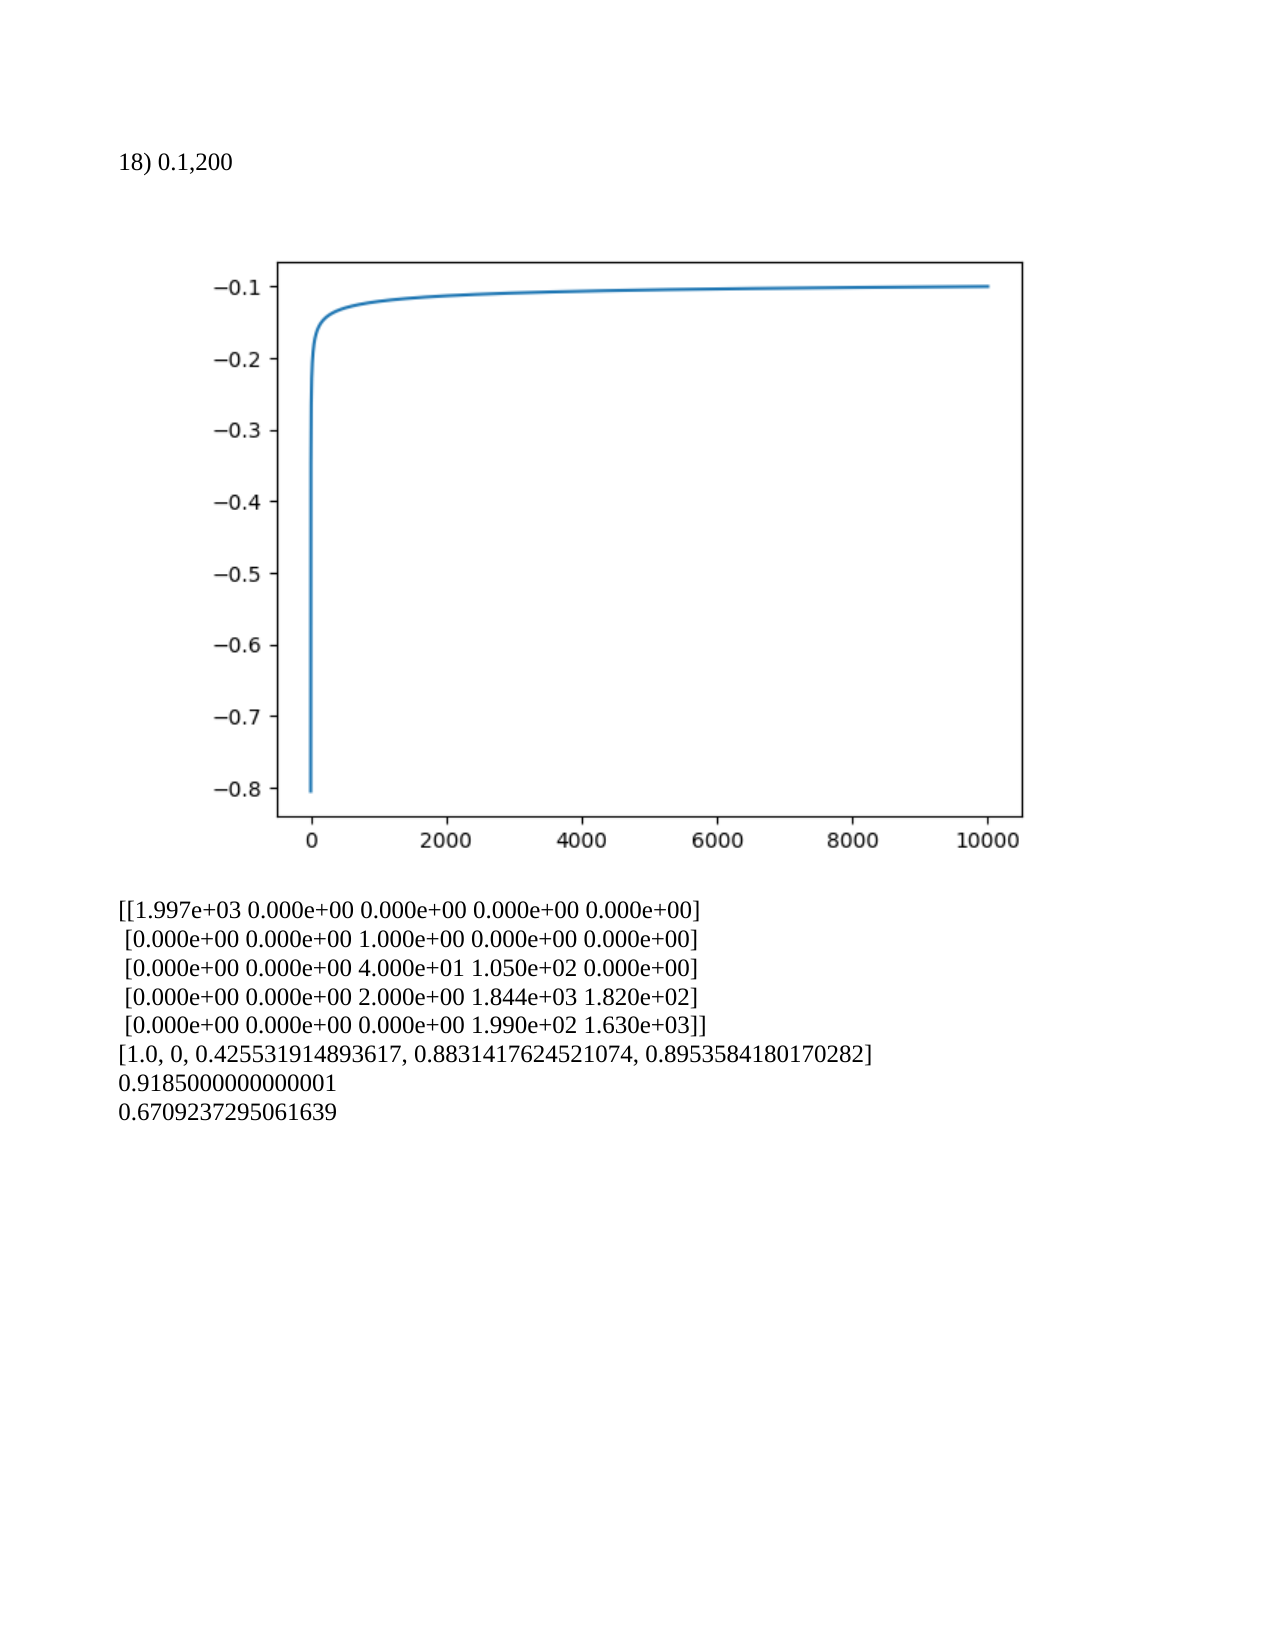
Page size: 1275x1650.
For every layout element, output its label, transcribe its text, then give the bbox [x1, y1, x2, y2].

text 18) 0.1,200 [118, 147, 1157, 176]
text [0.000e+00 0.000e+00 2.000e+00 1.844e+03 1.820e+02] [118, 982, 1157, 1011]
text [0.000e+00 0.000e+00 0.000e+00 1.990e+02 1.630e+03]] [118, 1011, 1157, 1039]
text [1.0, 0, 0.425531914893617, 0.8831417624521074, 0.8953584180170282] [118, 1039, 1157, 1068]
text [0.000e+00 0.000e+00 1.000e+00 0.000e+00 0.000e+00] [118, 924, 1157, 953]
text 0.6709237295061639 [118, 1097, 1157, 1126]
text [0.000e+00 0.000e+00 4.000e+01 1.050e+02 0.000e+00] [118, 953, 1157, 982]
text 0.9185000000000001 [118, 1068, 1157, 1097]
text [[1.997e+03 0.000e+00 0.000e+00 0.000e+00 0.000e+00] [118, 176, 1157, 924]
picture [157, 175, 1118, 896]
